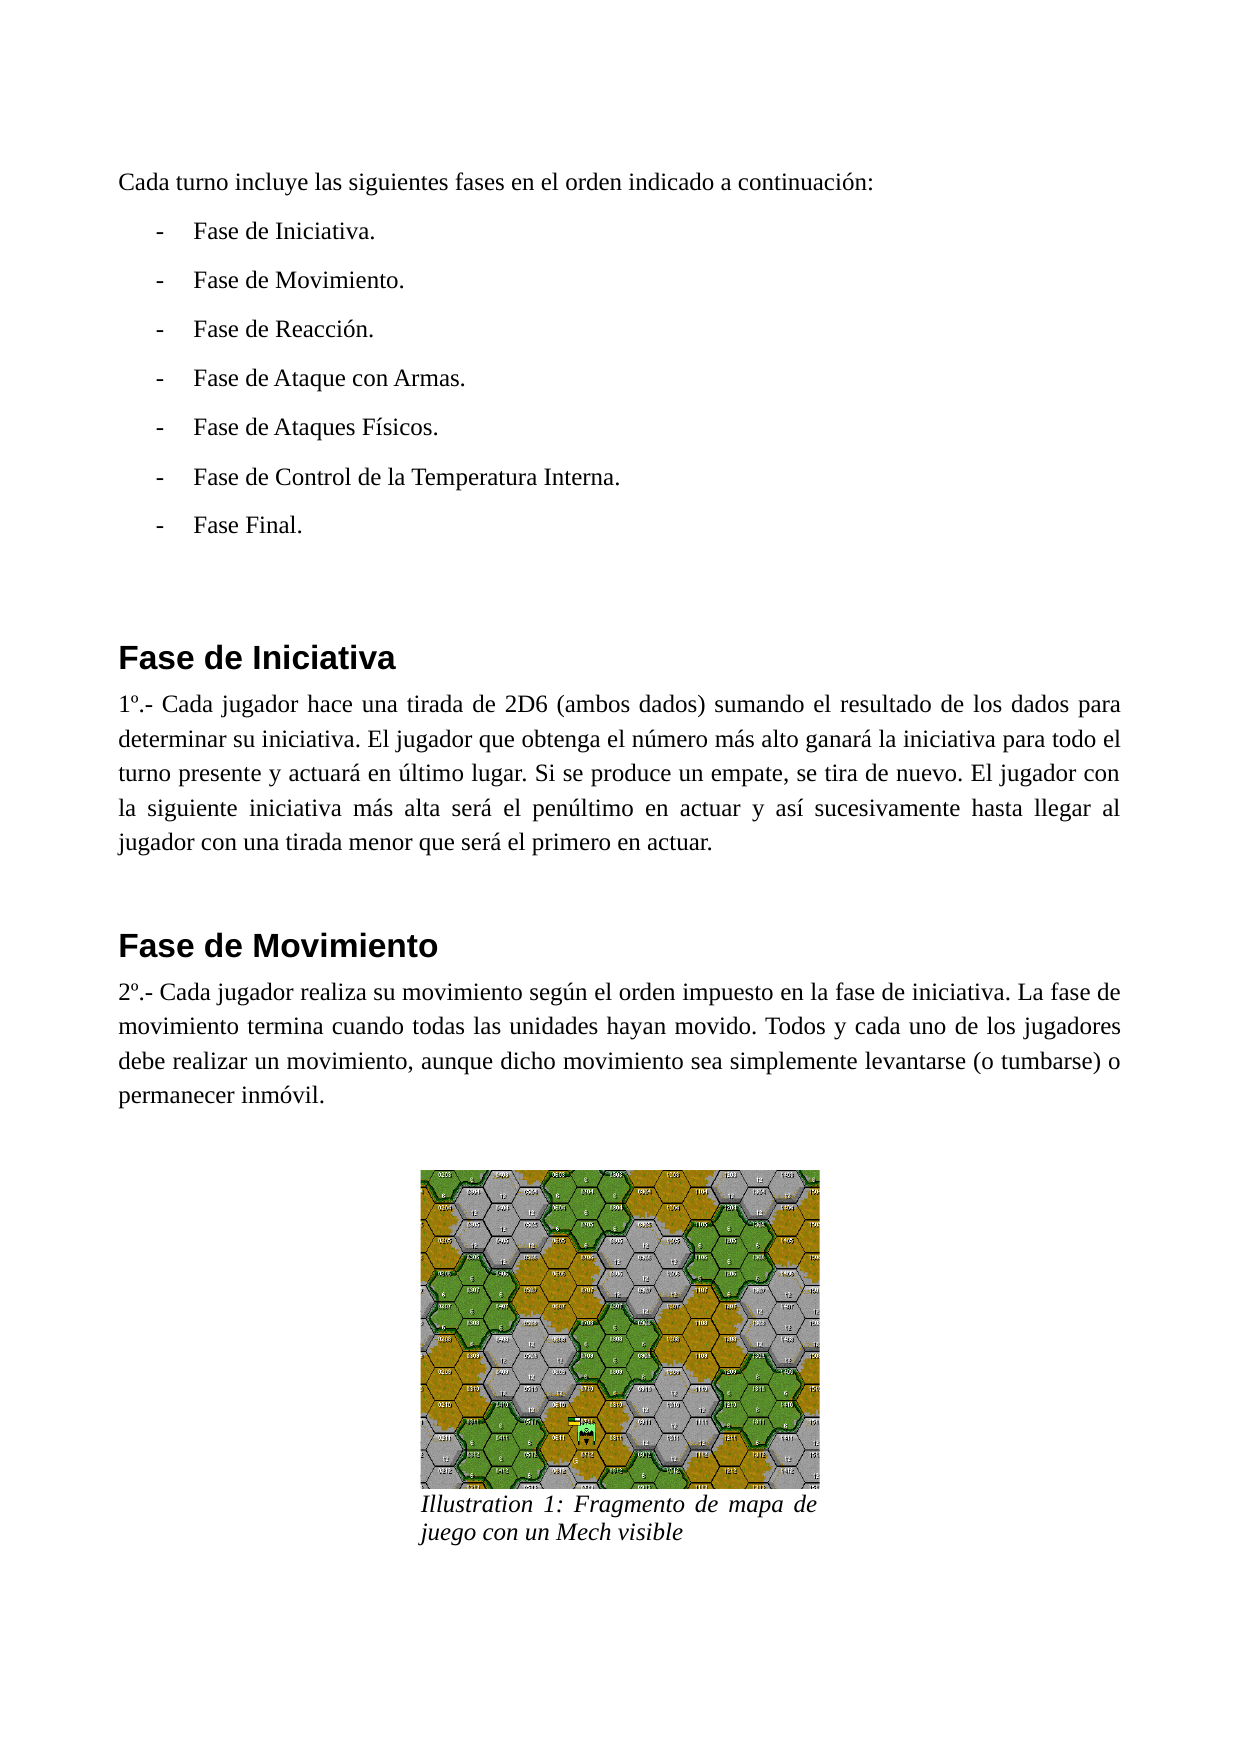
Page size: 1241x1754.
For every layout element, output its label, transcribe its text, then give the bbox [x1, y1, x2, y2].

text 1º.- Cada jugador hace una tirada de 2D6 (ambos dados) sumando el resultado de los dados para determinar su iniciativa. El jugador que obtenga el número más alto ganará la iniciativa para todo el turno presente y actuará en último lugar. Si se produce un empate, se tira de nuevo. El jugador con la siguiente iniciativa más alta será el penúltimo en actuar y así sucesivamente hasta llegar al jugador con una tirada menor que será el primero en actuar. [118, 689, 1122, 856]
subtitle Fase de Movimiento [118, 926, 1122, 964]
text Cada turno incluye las siguientes fases en el orden indicado a continuación: [118, 167, 1122, 196]
text 2º.- Cada jugador realiza su movimiento según el orden impuesto en la fase de iniciativa. La fase de movimiento termina cuando todas las unidades hayan movido. Todos y cada uno de los jugadores debe realizar un movimiento, aunque dicho movimiento sea simplemente levantarse (o tumbarse) o permanecer inmóvil. [118, 977, 1122, 1109]
list Fase de Iniciativa. [156, 216, 1122, 245]
list Fase de Ataque con Armas. [156, 363, 1122, 392]
picture [420, 1170, 820, 1489]
text Illustration 1: Fragmento de mapa de juego con un Mech visible [421, 1489, 820, 1546]
subtitle Fase de Iniciativa [118, 638, 1122, 677]
list Fase de Ataques Físicos. [156, 412, 1122, 441]
list Fase de Movimiento. [156, 265, 1122, 294]
list Fase de Control de la Temperatura Interna. [156, 462, 1122, 490]
list Fase Final. [156, 511, 1122, 539]
list Fase de Reacción. [156, 314, 1122, 343]
